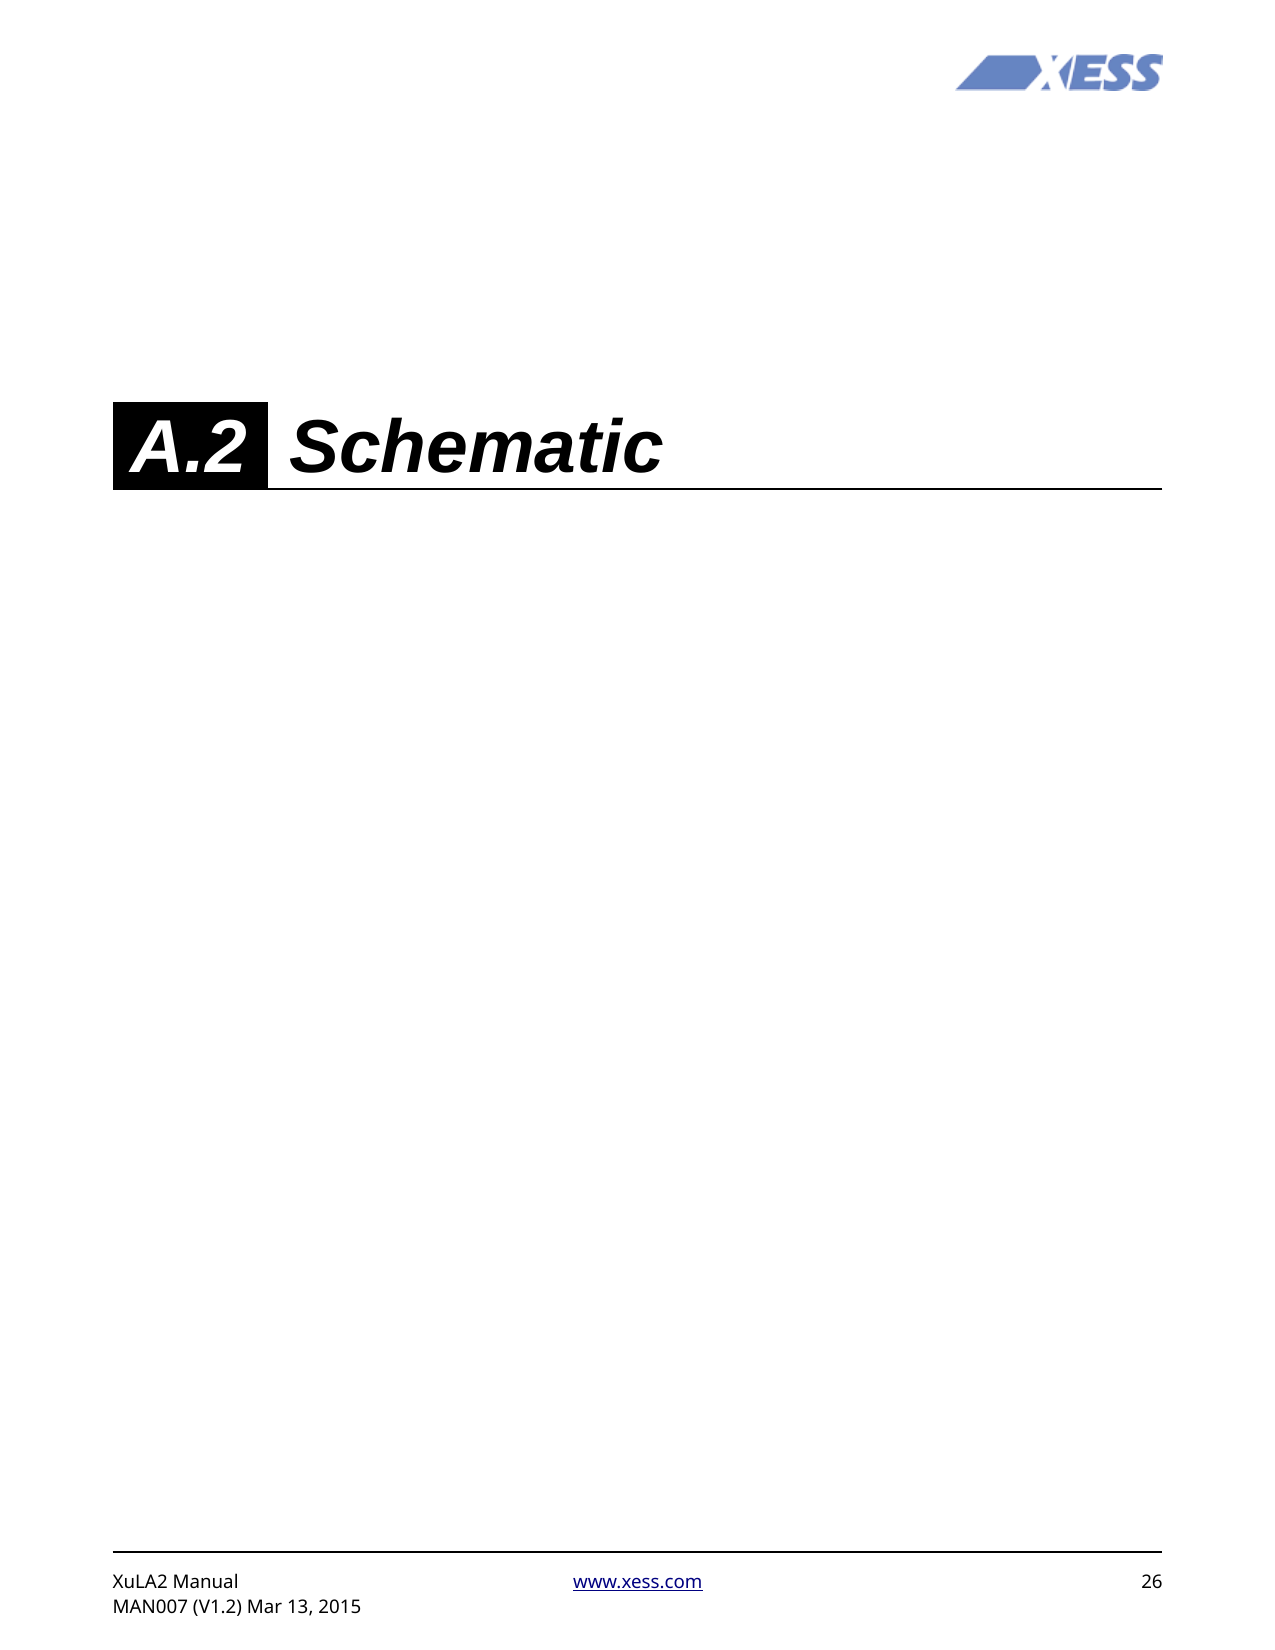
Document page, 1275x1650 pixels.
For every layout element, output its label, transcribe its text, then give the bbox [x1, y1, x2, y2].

subtitle Schematic [268, 402, 1162, 488]
table_cell [955, 54, 1163, 91]
